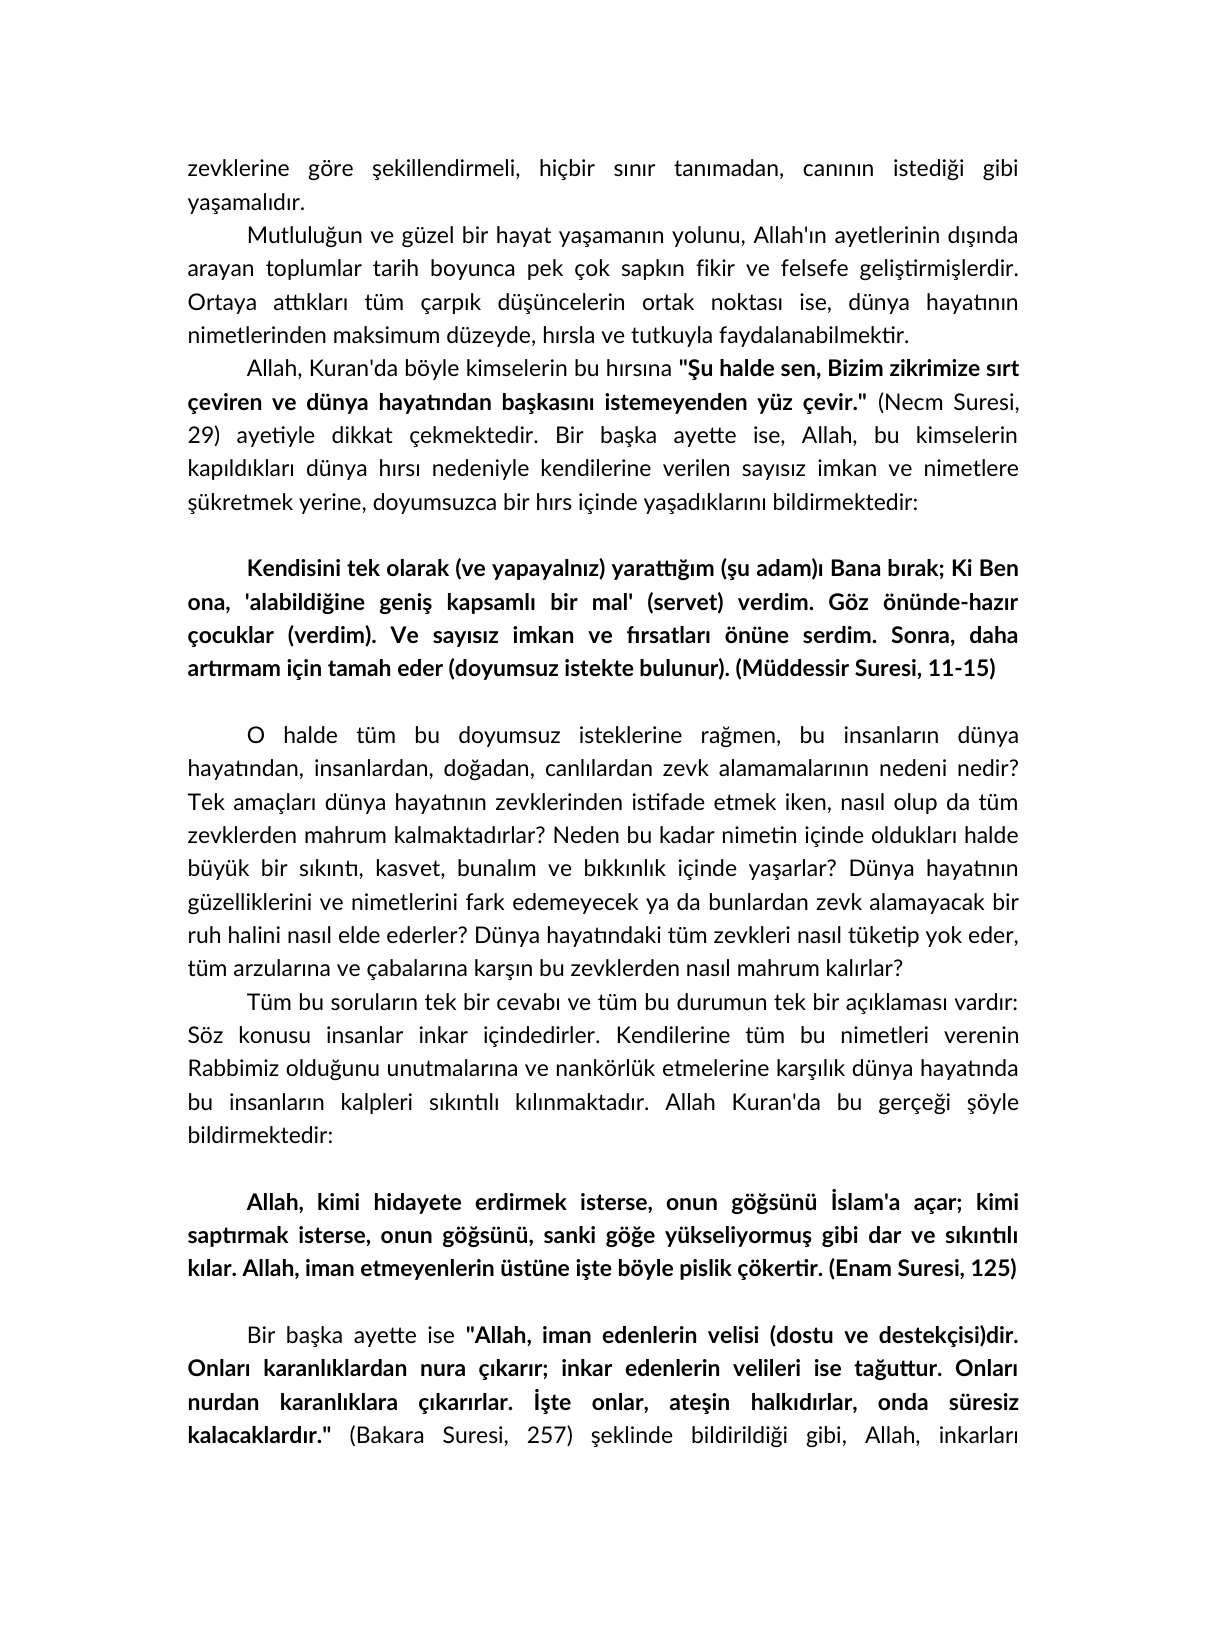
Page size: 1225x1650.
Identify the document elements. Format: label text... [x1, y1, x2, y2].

text Kendisini tek olarak (ve yapayalnız) yarattığım (şu adam)ı Bana bırak; Ki Ben ona, 'alabildiğine geniş kapsamlı bir mal' (servet) verdim. Göz önünde-hazır çocuklar (verdim). Ve sayısız imkan ve fırsatları önüne serdim. Sonra, daha artırmam için tamah eder (doyumsuz istekte bulunur). (Müddessir Suresi, 11-15) [187, 550, 1020, 683]
text Allah, Kuran'da böyle kimselerin bu hırsına "Şu halde sen, Bizim zikrimize sırt çeviren ve dünya hayatından başkasını istemeyenden yüz çevir." (Necm Suresi, 29) ayetiyle dikkat çekmektedir. Bir başka ayette ise, Allah, bu kimselerin kapıldıkları dünya hırsı nedeniyle kendilerine verilen sayısız imkan ve nimetlere şükretmek yerine, doyumsuzca bir hırs içinde yaşadıklarını bildirmektedir: [187, 350, 1020, 517]
text Tüm bu soruların tek bir cevabı ve tüm bu durumun tek bir açıklaması vardır: Söz konusu insanlar inkar içindedirler. Kendilerine tüm bu nimetleri verenin Rabbimiz olduğunu unutmalarına ve nankörlük etmelerine karşılık dünya hayatında bu insanların kalpleri sıkıntılı kılınmaktadır. Allah Kuran'da bu gerçeği şöyle bildirmektedir: [187, 983, 1020, 1150]
text Allah, kimi hidayete erdirmek isterse, onun göğsünü İslam'a açar; kimi saptırmak isterse, onun göğsünü, sanki göğe yükseliyormuş gibi dar ve sıkıntılı kılar. Allah, iman etmeyenlerin üstüne işte böyle pislik çökertir. (Enam Suresi, 125) [187, 1183, 1020, 1283]
text Mutluluğun ve güzel bir hayat yaşamanın yolunu, Allah'ın ayetlerinin dışında arayan toplumlar tarih boyunca pek çok sapkın fikir ve felsefe geliştirmişlerdir. Ortaya attıkları tüm çarpık düşüncelerin ortak noktası ise, dünya hayatının nimetlerinden maksimum düzeyde, hırsla ve tutkuyla faydalanabilmektir. [187, 217, 1020, 350]
text O halde tüm bu doyumsuz isteklerine rağmen, bu insanların dünya hayatından, insanlardan, doğadan, canlılardan zevk alamamalarının nedeni nedir? Tek amaçları dünya hayatının zevklerinden istifade etmek iken, nasıl olup da tüm zevklerden mahrum kalmaktadırlar? Neden bu kadar nimetin içinde oldukları halde büyük bir sıkıntı, kasvet, bunalım ve bıkkınlık içinde yaşarlar? Dünya hayatının güzelliklerini ve nimetlerini fark edemeyecek ya da bunlardan zevk alamayacak bir ruh halini nasıl elde ederler? Dünya hayatındaki tüm zevkleri nasıl tüketip yok eder, tüm arzularına ve çabalarına karşın bu zevklerden nasıl mahrum kalırlar? [187, 717, 1020, 983]
text zevklerine göre şekillendirmeli, hiçbir sınır tanımadan, canının istediği gibi yaşamalıdır. [187, 150, 1020, 217]
text Bir başka ayette ise "Allah, iman edenlerin velisi (dostu ve destekçisi)dir. Onları karanlıklardan nura çıkarır; inkar edenlerin velileri ise tağuttur. Onları nurdan karanlıklara çıkarırlar. İşte onlar, ateşin halkıdırlar, onda süresiz kalacaklardır." (Bakara Suresi, 257) şeklinde bildirildiği gibi, Allah, inkarları [187, 1317, 1020, 1450]
